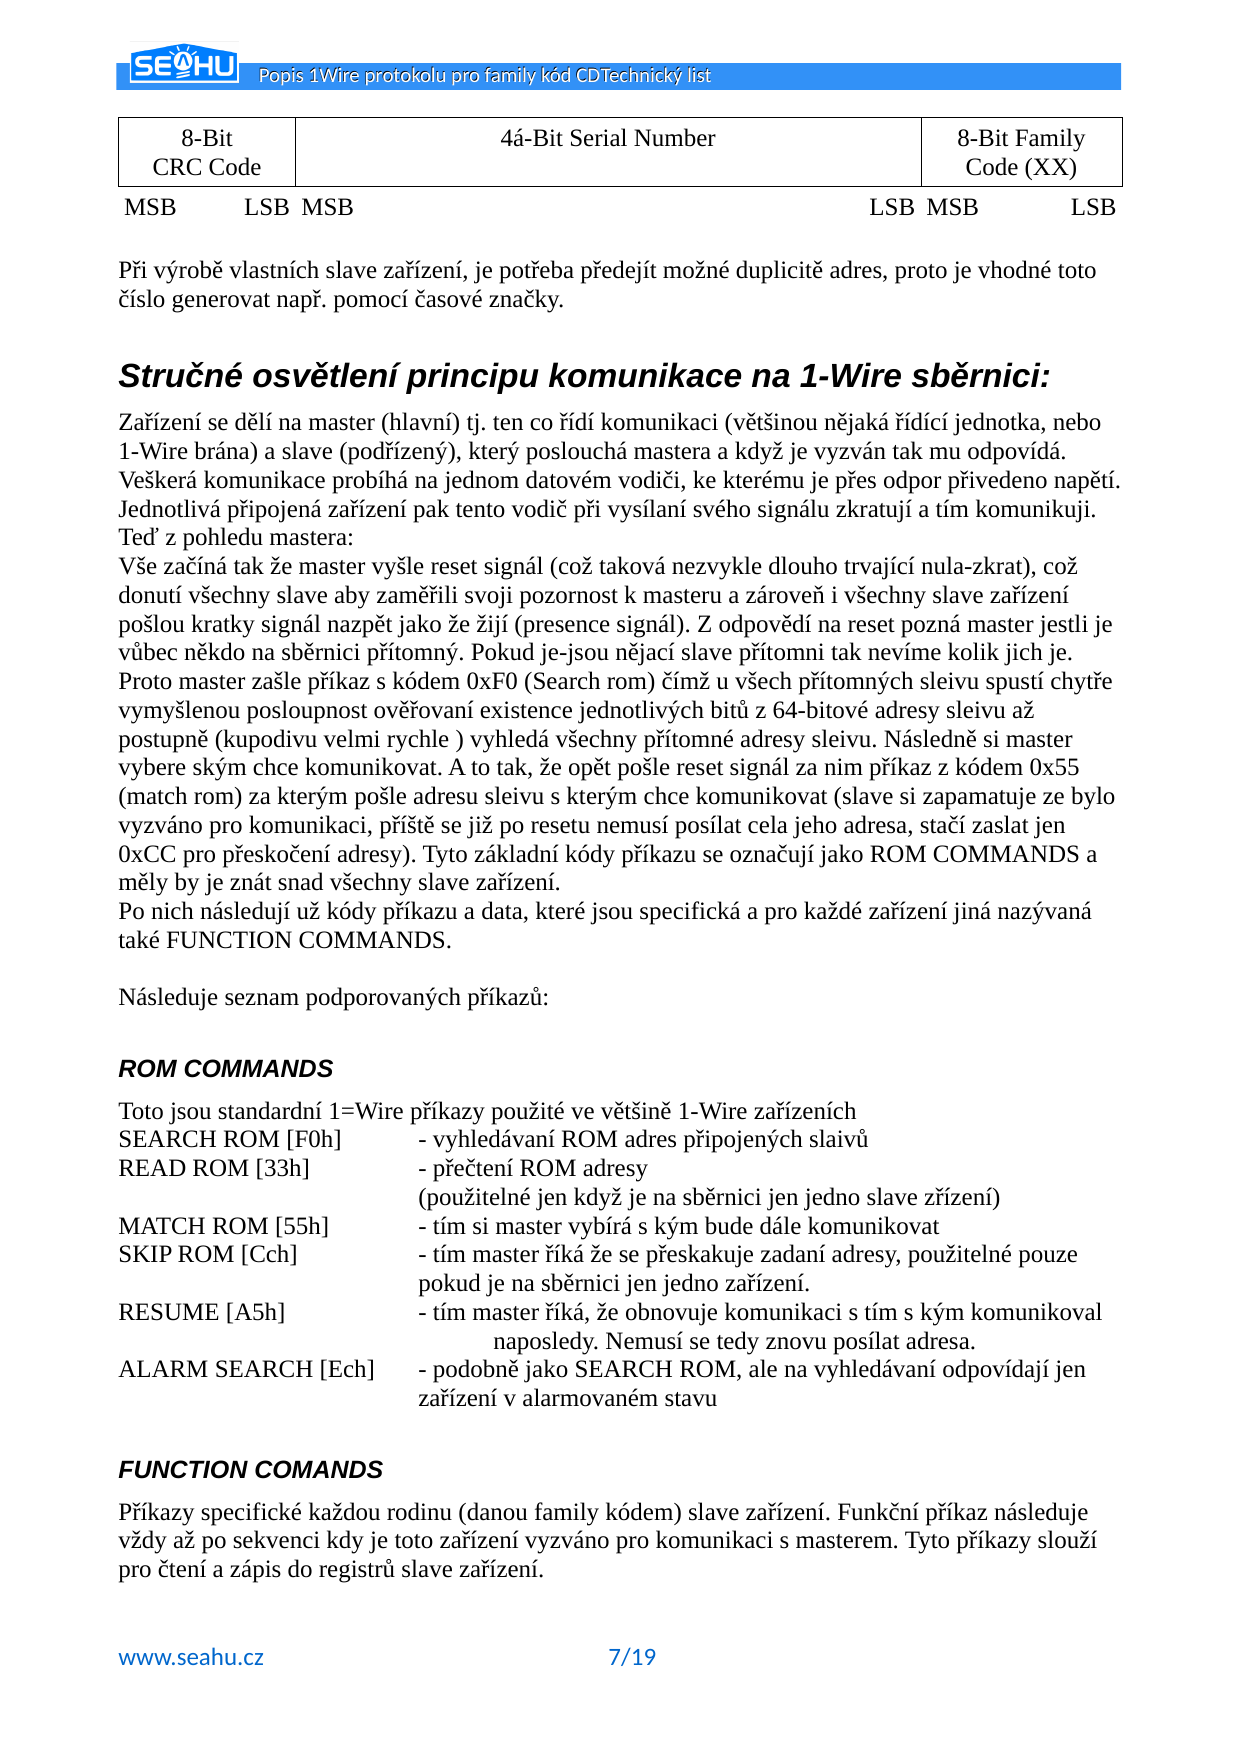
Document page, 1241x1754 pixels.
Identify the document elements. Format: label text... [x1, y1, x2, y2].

text Následuje seznam podporovaných příkazů: [118, 982, 1122, 1011]
table_cell 8-Bit Family Code (XX) [922, 118, 1122, 186]
text MATCH ROM [55h] - tím si master vybírá s kým bude dále komunikovat [118, 1211, 1122, 1239]
text SEARCH ROM [F0h] - vyhledávaní ROM adres připojených slaivů [118, 1124, 1122, 1153]
text Zařízení se dělí na master (hlavní) tj. ten co řídí komunikaci (většinou nějaká řídící jednotka, nebo 1-Wire brána) a slave (podřízený), který poslouchá mastera a když je vyzván tak mu odpovídá. Veškerá komunikace probíhá na jednom datovém vodiči, ke kterému je přes odpor přivedeno napětí. Jednotlivá připojená zařízení pak tento vodič při vysílaní svého signálu zkratují a tím komunikuji. [118, 407, 1122, 522]
text READ ROM [33h] - přečtení ROM adresy [118, 1153, 1122, 1182]
subtitle FUNCTION COMANDS [118, 1455, 1122, 1484]
picture [129, 41, 239, 83]
table_cell LSB [224, 187, 295, 227]
subtitle Stručné osvětlení principu komunikace na 1-Wire sběrnici: [118, 356, 1122, 395]
table_cell 4á-Bit Serial Number [296, 118, 921, 186]
table_cell LSB [1021, 187, 1122, 227]
table_cell LSB [615, 187, 921, 227]
table_cell MSB [295, 187, 615, 227]
text Vše začíná tak že master vyšle reset signál (což taková nezvykle dlouho trvající nula-zkrat), což donutí všechny slave aby zaměřili svoji pozornost k masteru a zároveň i všechny slave zařízení pošlou kratky signál nazpět jako že žijí (presence signál). Z odpovědí na reset pozná master jestli je vůbec někdo na sběrnici přítomný. Pokud je-jsou nějací slave přítomni tak nevíme kolik jich je. Proto master zašle příkaz s kódem 0xF0 (Search rom) čímž u všech přítomných sleivu spustí chytře vymyšlenou posloupnost ověřovaní existence jednotlivých bitů z 64-bitové adresy sleivu až postupně (kupodivu velmi rychle ) vyhledá všechny přítomné adresy sleivu. Následně si master vybere ským chce komunikovat. A to tak, že opět pošle reset signál za nim příkaz z kódem 0x55 (match rom) za kterým pošle adresu sleivu s kterým chce komunikovat (slave si zapamatuje ze bylo vyzváno pro komunikaci, příště se již po resetu nemusí posílat cela jeho adresa, stačí zaslat jen 0xCC pro přeskočení adresy). Tyto základní kódy příkazu se označují jako ROM COMMANDS a měly by je znát snad všechny slave zařízení. [118, 551, 1122, 896]
text Při výrobě vlastních slave zařízení, je potřeba předejít možné duplicitě adres, proto je vhodné toto číslo generovat např. pomocí časové značky. [118, 255, 1122, 313]
text SKIP ROM [Cch] - tím master říká že se přeskakuje zadaní adresy, použitelné pouze pokud je na sběrnici jen jedno zařízení. [118, 1239, 1122, 1297]
text RESUME [A5h] - tím master říká, že obnovuje komunikaci s tím s kým komunikoval naposledy. Nemusí se tedy znovu posílat adresa. [118, 1297, 1122, 1354]
table_cell MSB [921, 187, 1021, 227]
text (použitelné jen když je na sběrnici jen jedno slave zřízení) [118, 1182, 1122, 1211]
table_cell 8-Bit CRC Code [119, 118, 295, 186]
text Příkazy specifické každou rodinu (danou family kódem) slave zařízení. Funkční příkaz následuje vždy až po sekvenci kdy je toto zařízení vyzváno pro komunikaci s masterem. Tyto příkazy slouží pro čtení a zápis do registrů slave zařízení. [118, 1497, 1122, 1583]
text Toto jsou standardní 1=Wire příkazy použité ve většině 1-Wire zařízeních [118, 1096, 1122, 1124]
table_cell MSB [118, 187, 224, 227]
text ALARM SEARCH [Ech] - podobně jako SEARCH ROM, ale na vyhledávaní odpovídají jen zařízení v alarmovaném stavu [118, 1354, 1122, 1412]
text Teď z pohledu mastera: [118, 522, 1122, 551]
text Po nich následují už kódy příkazu a data, které jsou specifická a pro každé zařízení jiná nazývaná také FUNCTION COMMANDS. [118, 896, 1122, 954]
subtitle ROM COMMANDS [118, 1054, 1122, 1083]
